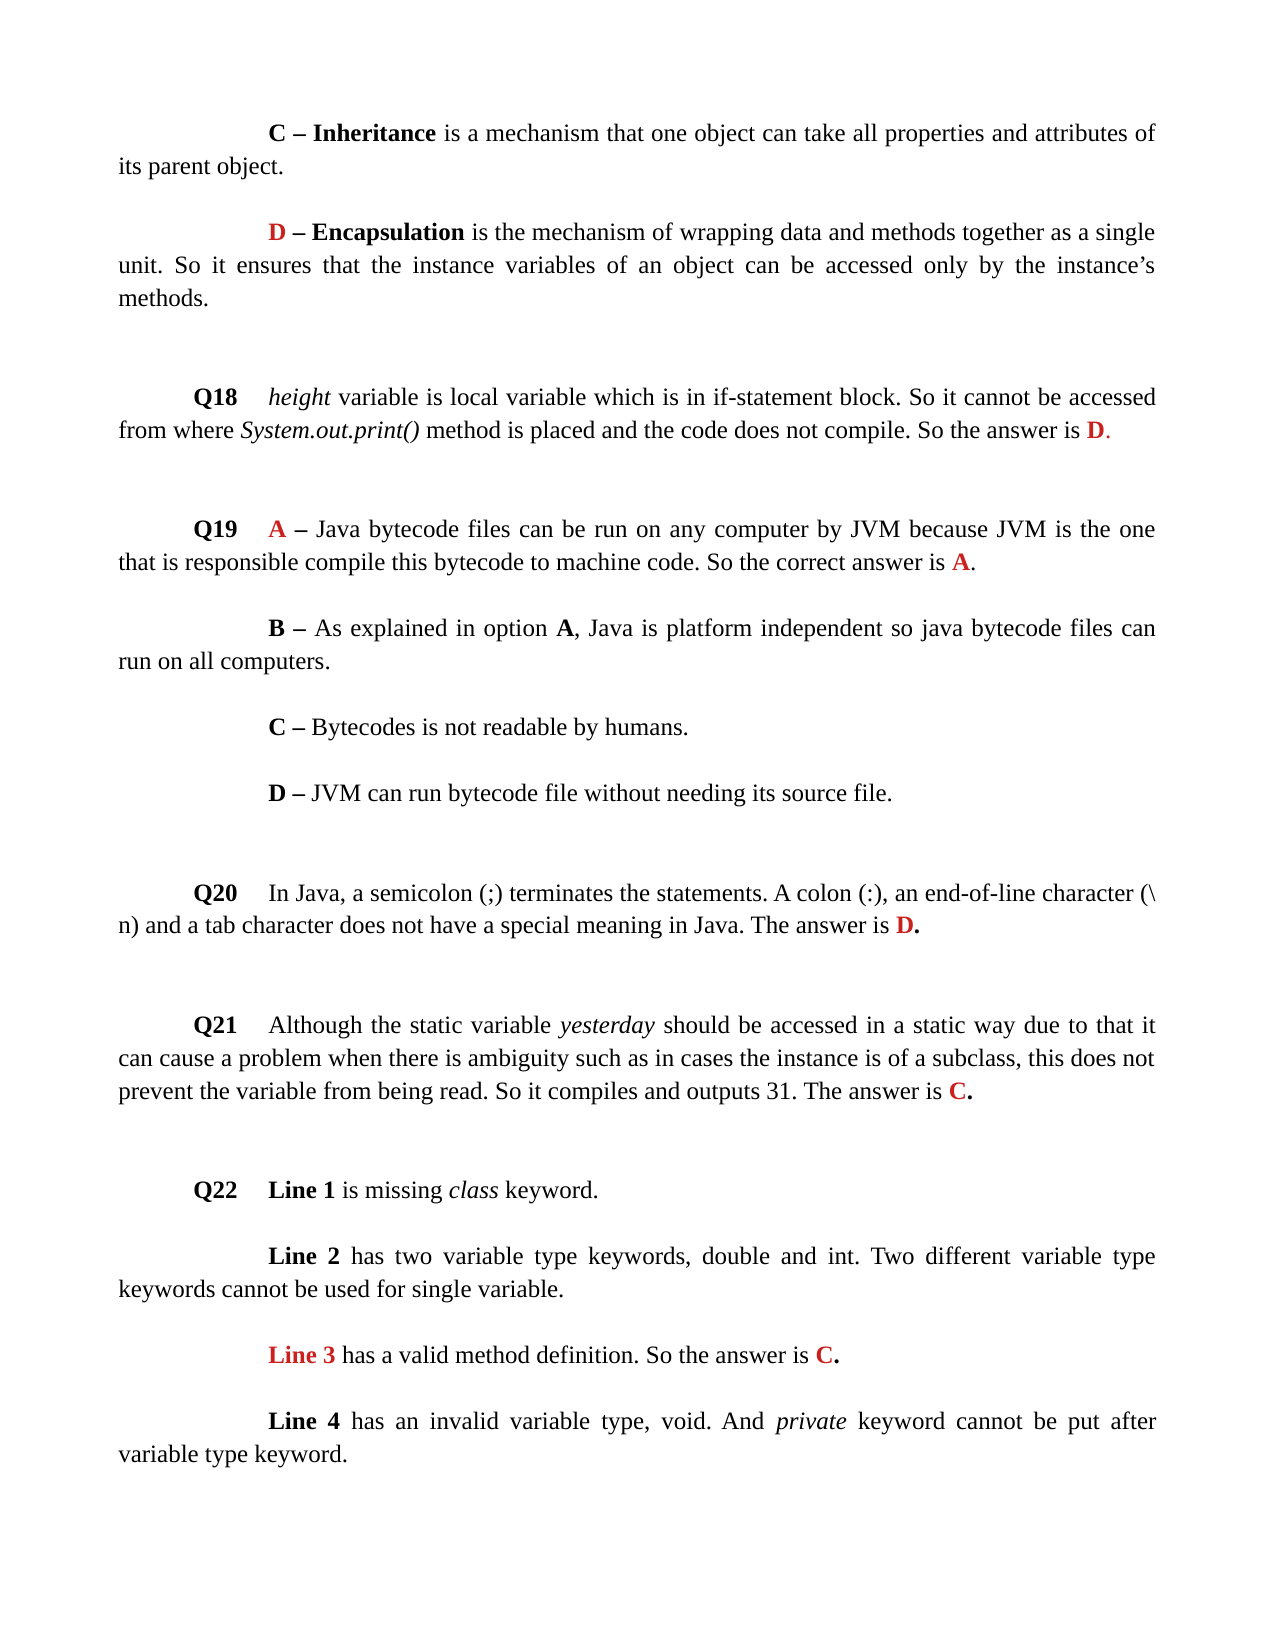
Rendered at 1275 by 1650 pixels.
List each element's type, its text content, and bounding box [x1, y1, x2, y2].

text Line 3 has a valid method definition. So the answer is C. [118, 1340, 1157, 1369]
text C – Inheritance is a mechanism that one object can take all properties and attributes of its parent object. [118, 118, 1157, 180]
text Q20 In Java, a semicolon (;) terminates the statements. A colon (:), an end-of-line character (\n) and a tab character does not have a special meaning in Java. The answer is D. [118, 878, 1157, 939]
text Line 4 has an invalid variable type, void. And private keyword cannot be put after variable type keyword. [118, 1406, 1157, 1468]
text Q18 height variable is local variable which is in if-statement block. So it cannot be accessed from where System.out.print() method is placed and the code does not compile. So the answer is D. [118, 382, 1157, 444]
text B – As explained in option A, Java is platform independent so java bytecode files can run on all computers. [118, 613, 1157, 675]
text Line 2 has two variable type keywords, double and int. Two different variable type keywords cannot be used for single variable. [118, 1241, 1157, 1303]
text Q21 Although the static variable yesterday should be accessed in a static way due to that it can cause a problem when there is ambiguity such as in cases the instance is of a subclass, this does not prevent the variable from being read. So it compiles and outputs 31. The answer is C. [118, 1010, 1157, 1104]
text Q19 A – Java bytecode files can be run on any computer by JVM because JVM is the one that is responsible compile this bytecode to machine code. So the correct answer is A. [118, 514, 1157, 576]
text Q22 Line 1 is missing class keyword. [118, 1175, 1157, 1203]
text D – JVM can run bytecode file without needing its source file. [118, 778, 1157, 807]
text D – Encapsulation is the mechanism of wrapping data and methods together as a single unit. So it ensures that the instance variables of an object can be accessed only by the instance’s methods. [118, 217, 1157, 312]
text C – Bytecodes is not readable by humans. [118, 712, 1157, 741]
